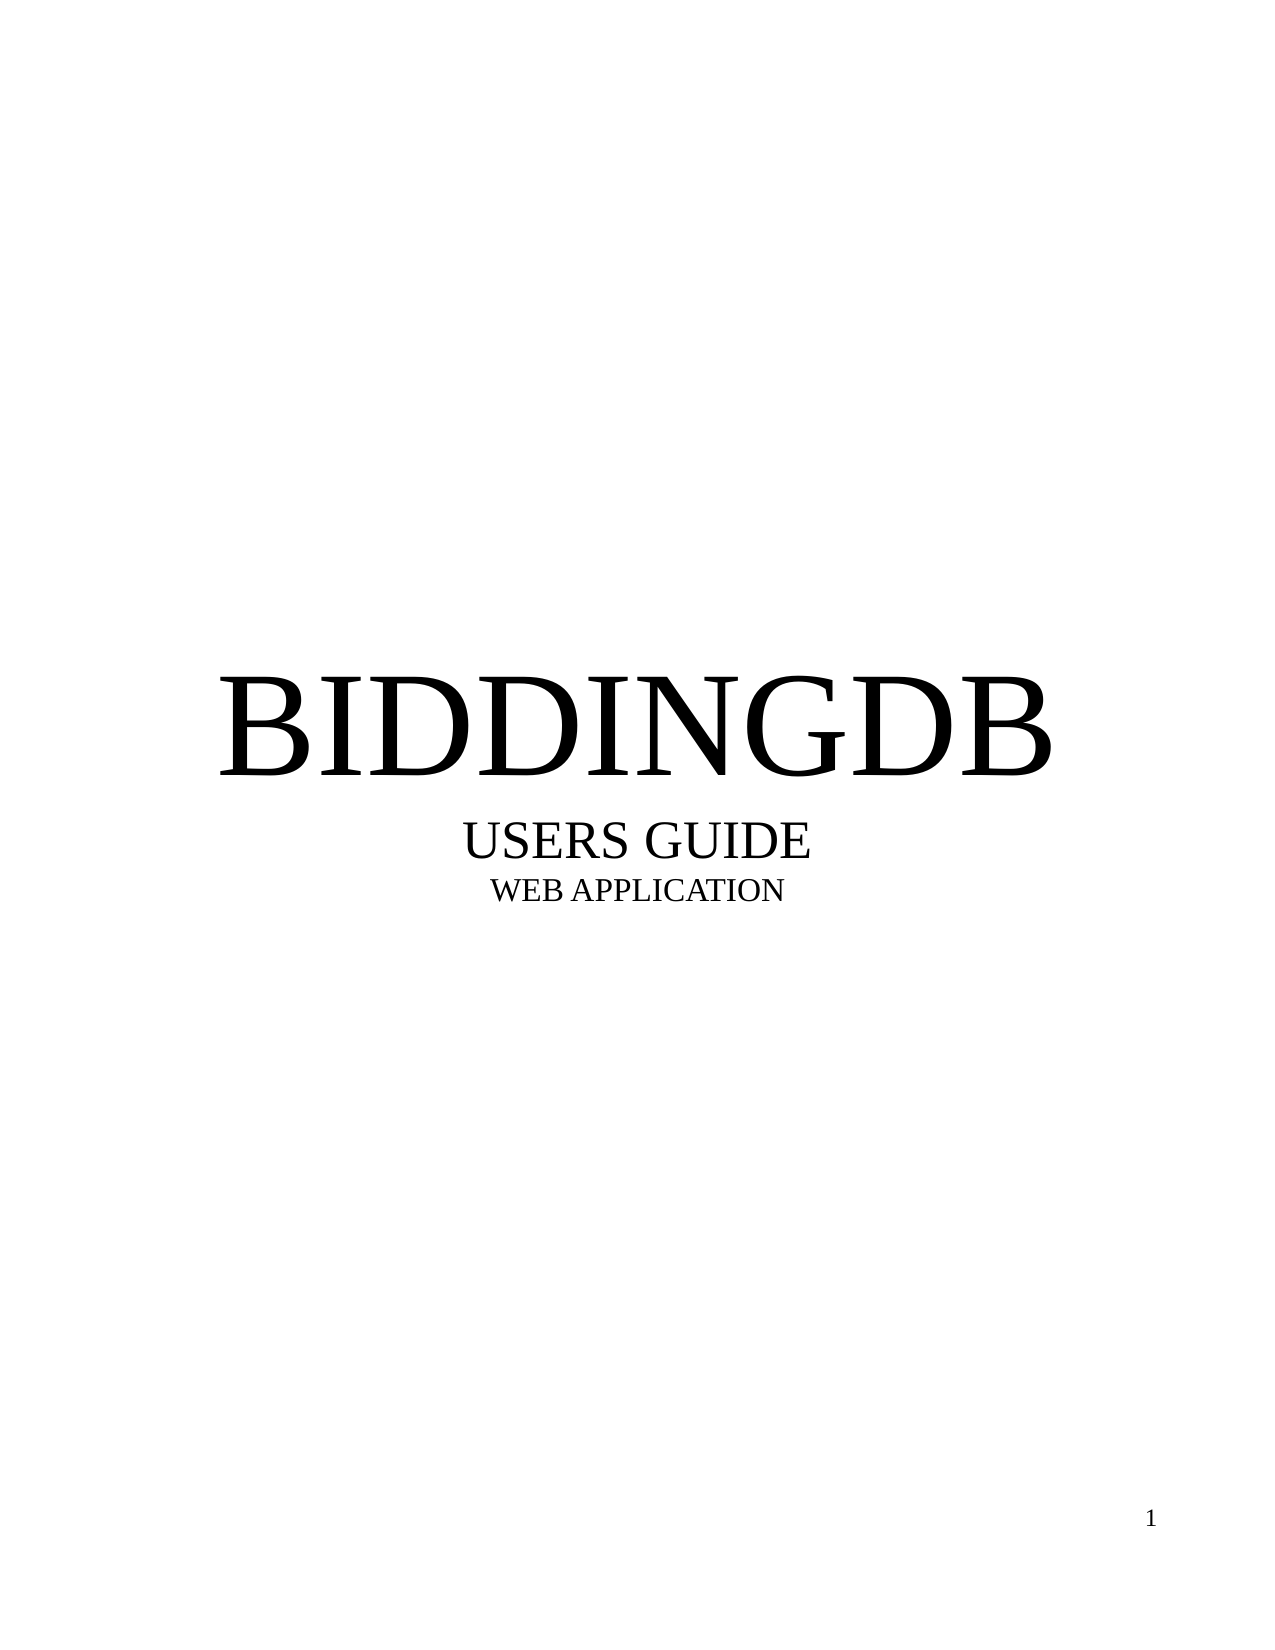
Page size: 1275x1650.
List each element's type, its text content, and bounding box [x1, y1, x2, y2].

text BIDDINGDB [118, 636, 1157, 808]
text USERS GUIDE [118, 808, 1157, 870]
text WEB APPLICATION [118, 870, 1157, 909]
